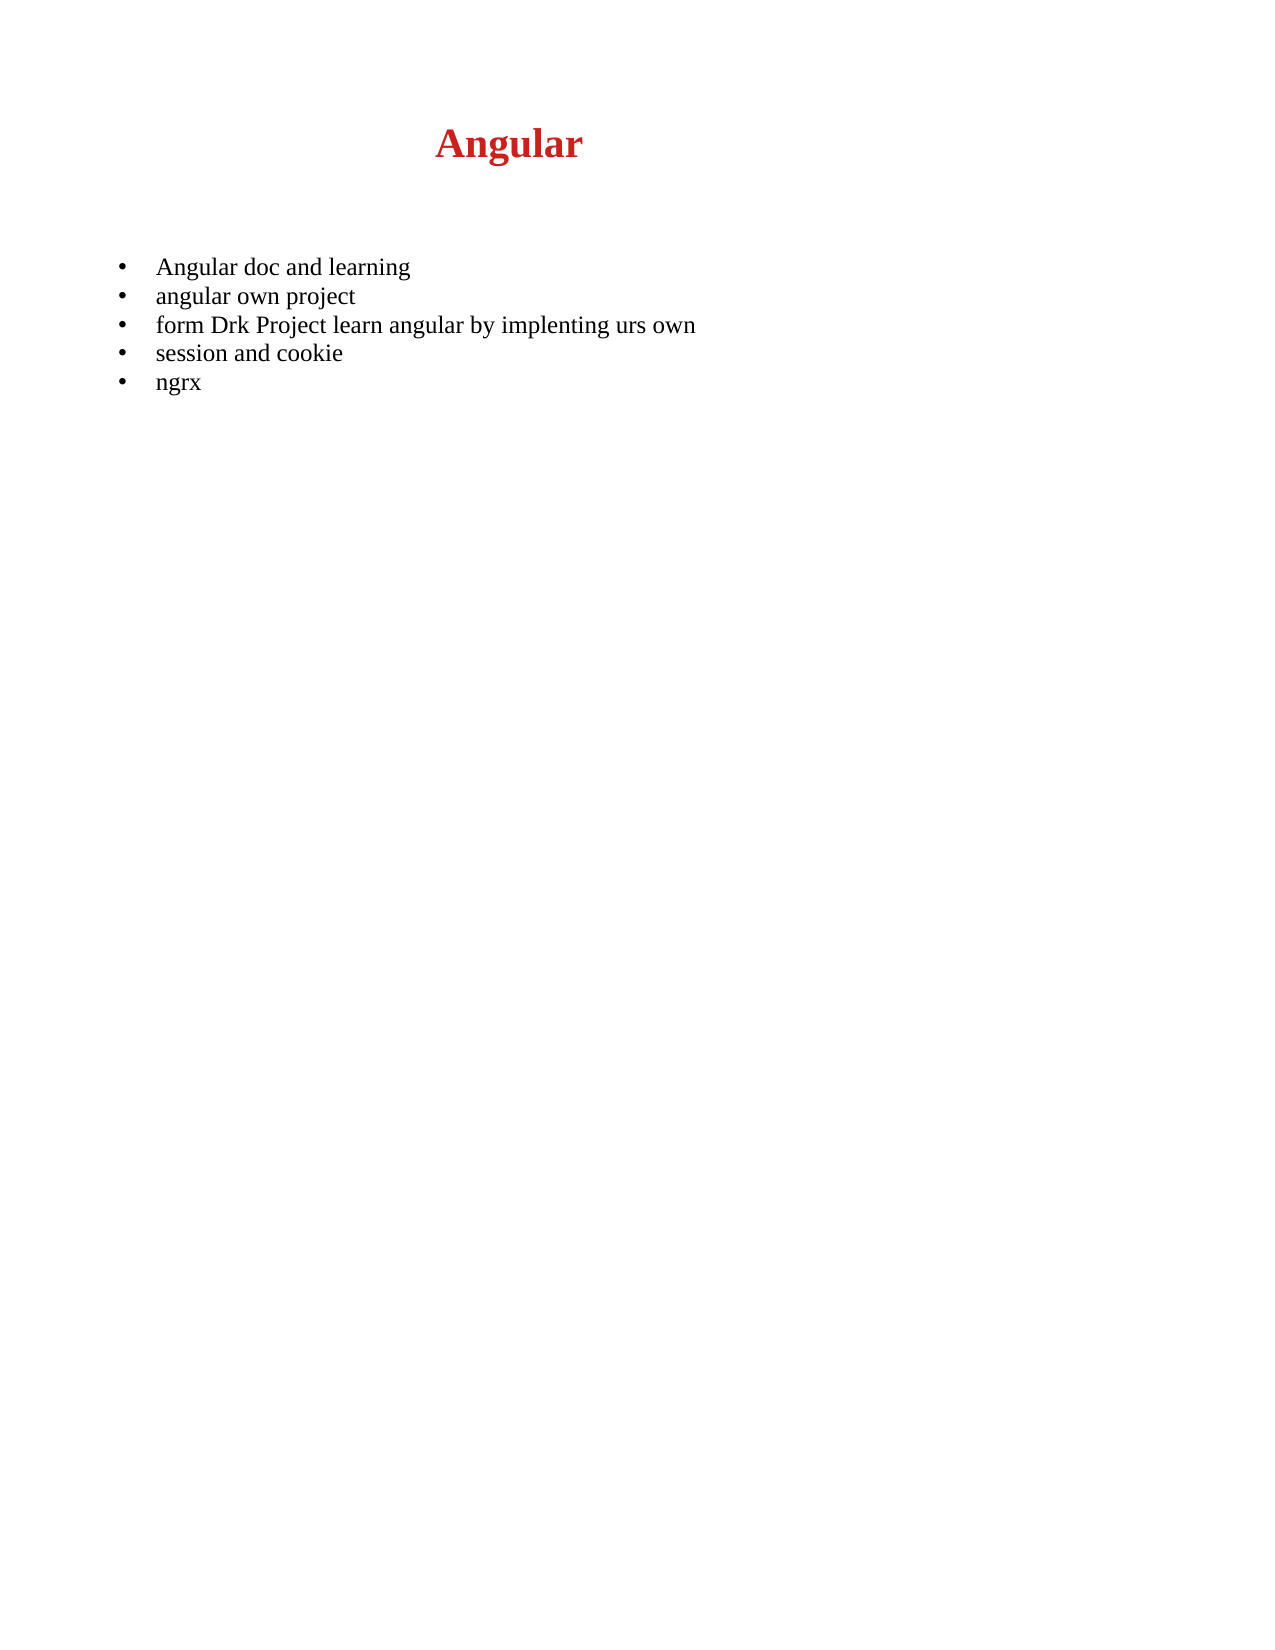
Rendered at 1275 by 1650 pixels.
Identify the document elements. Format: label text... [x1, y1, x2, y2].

text Angular [81, 118, 1157, 166]
list form Drk Project learn angular by implenting urs own [81, 310, 1157, 338]
list angular own project [81, 281, 1157, 310]
list ngrx [81, 367, 1157, 396]
list Angular doc and learning [81, 252, 1157, 281]
list session and cookie [81, 338, 1157, 367]
